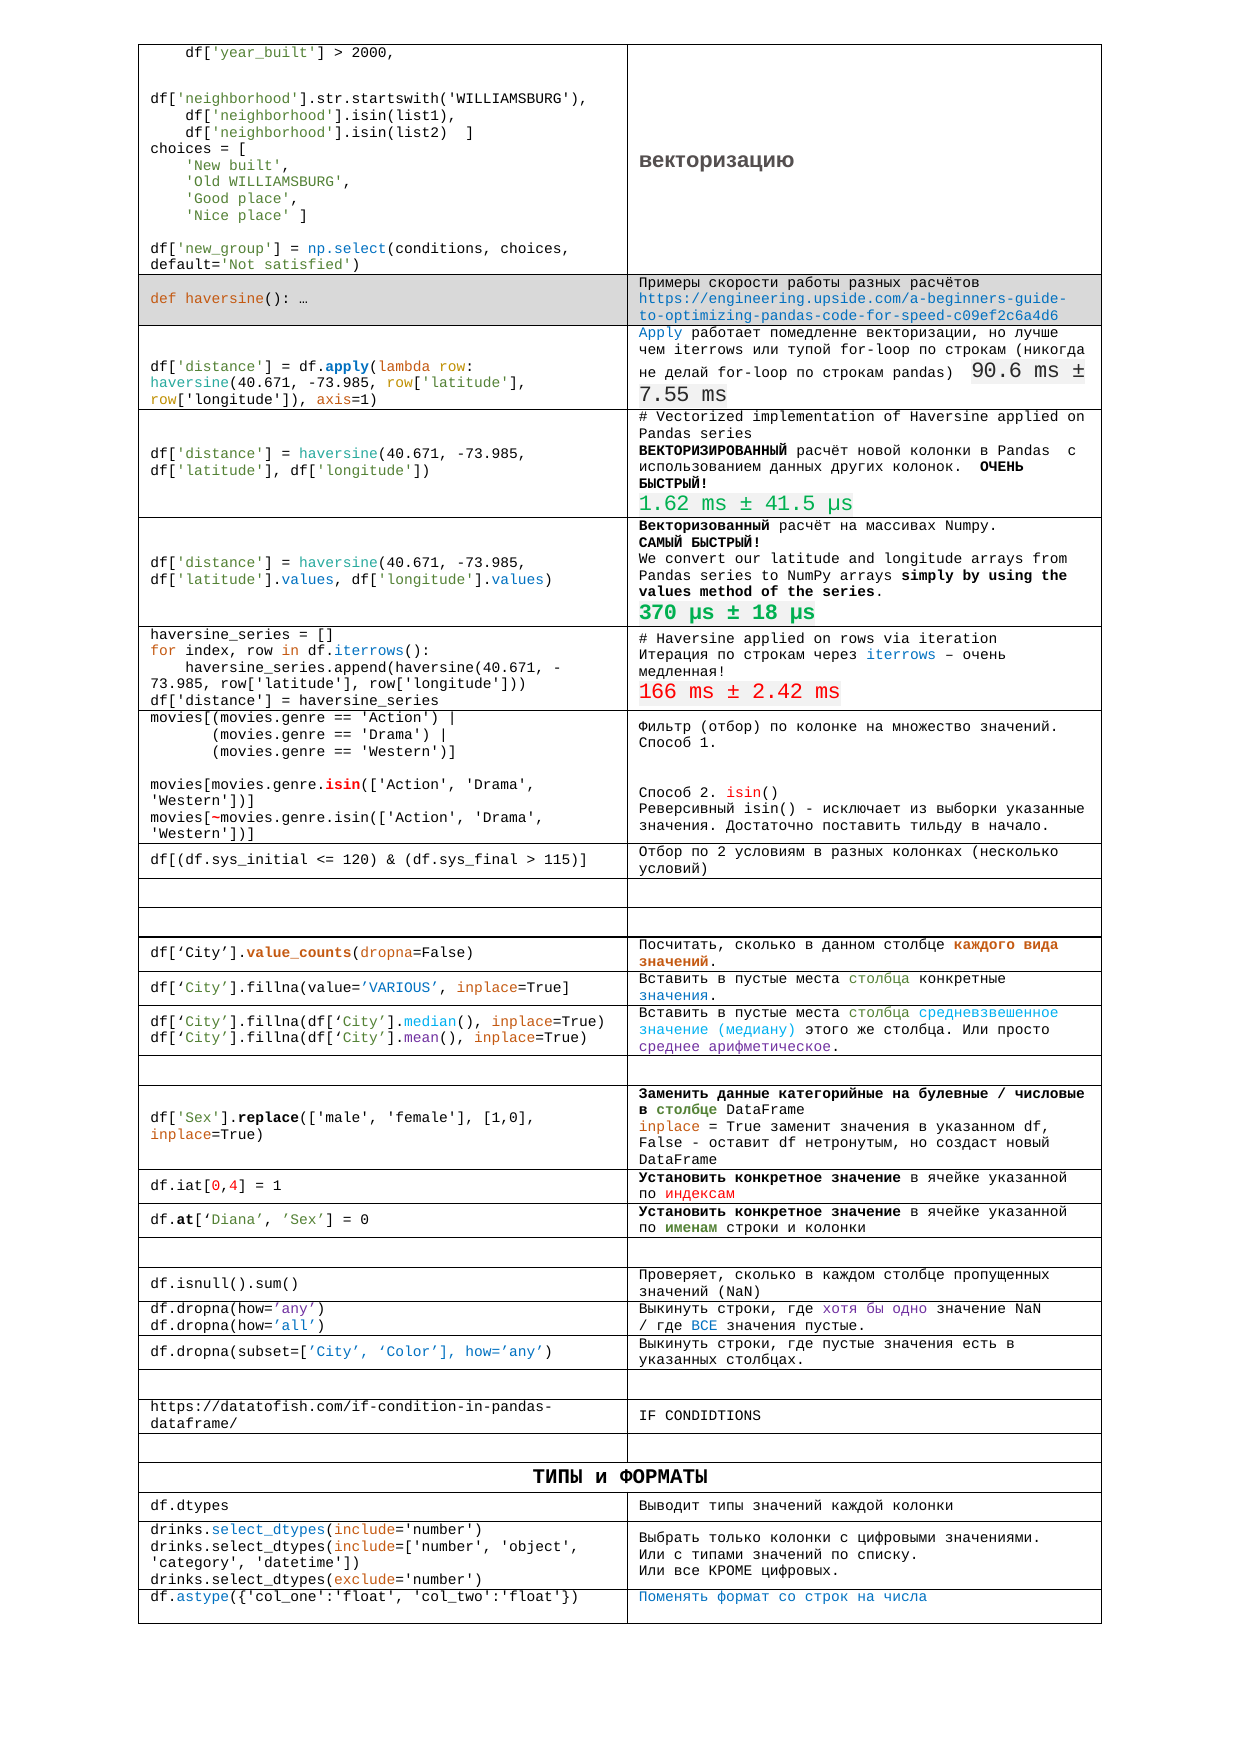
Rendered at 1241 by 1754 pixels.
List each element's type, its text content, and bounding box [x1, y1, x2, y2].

table_cell Поменять формат со строк на числа [628, 1590, 1101, 1623]
table_cell df['distance'] = haversine(40.671, -73.985, df['latitude'].values, df['longitude'].values) [139, 518, 627, 626]
table_cell df['year_built'] > 2000, df['neighborhood'].str.startswith('WILLIAMSBURG'), df['neighborhood'].isin(list1), df['neighborhood'].isin(list2) ] choices = [ 'New built', 'Old WILLIAMSBURG', 'Good place', 'Nice place' ] df['new_group'] = np.select(conditions, choices, default='Not satisfied') [139, 45, 627, 274]
table_cell [628, 1056, 1101, 1085]
table_cell df.at[‘Diana’, ’Sex’] = 0 [139, 1204, 627, 1237]
table_cell [139, 1056, 627, 1085]
table_cell Apply работает помедленне векторизации, но лучше чем iterrows или тупой for-loop по строкам (никогда не делай for-loop по строкам pandas) 90.6 ms ± 7.55 ms [628, 326, 1101, 408]
table_cell ТИПЫ и ФОРМАТЫ [139, 1463, 1101, 1492]
table_cell df[‘City’].fillna(df[‘City’].median(), inplace=True) df[‘City’].fillna(df[‘City’].mean(), inplace=True) [139, 1006, 627, 1055]
table_cell movies[(movies.genre == 'Action') | (movies.genre == 'Drama') | (movies.genre == 'Western')] movies[movies.genre.isin(['Action', 'Drama', 'Western'])] movies[~movies.genre.isin(['Action', 'Drama', 'Western'])] [139, 711, 627, 843]
table_cell [628, 1238, 1101, 1267]
table_cell Вставить в пустые места столбца средневзвешенное значение (медиану) этого же столбца. Или просто среднее арифметическое. [628, 1006, 1101, 1055]
table_cell def haversine(): … [139, 275, 627, 325]
table_cell Фильтр (отбор) по колонке на множество значений. Способ 1. Способ 2. isin() Реверсивный isin() - исключает из выборки указанные значения. Достаточно поставить тильду в начало. [628, 711, 1101, 843]
table_cell [139, 1434, 627, 1462]
table_cell [139, 1370, 627, 1398]
table_cell drinks.select_dtypes(include='number') drinks.select_dtypes(include=['number', 'object', 'category', 'datetime']) drinks.select_dtypes(exclude='number') [139, 1522, 627, 1588]
table_cell Установить конкретное значение в ячейке указанной по индексам [628, 1170, 1101, 1203]
table_cell Векторизованный расчёт на массивах Numpy. САМЫЙ БЫСТРЫЙ! We convert our latitude and longitude arrays from Pandas series to NumPy arrays simply by using the values method of the series. 370 µs ± 18 µs [628, 518, 1101, 626]
table_cell векторизацию [628, 45, 1101, 274]
table_cell IF CONDIDTIONS [628, 1400, 1101, 1433]
table_cell df.iat[0,4] = 1 [139, 1170, 627, 1203]
table_cell df['Sex'].replace(['male', 'female'], [1,0], inplace=True) [139, 1086, 627, 1169]
table_cell Установить конкретное значение в ячейке указанной по именам строки и колонки [628, 1204, 1101, 1237]
table_cell Посчитать, сколько в данном столбце каждого вида значений. [628, 938, 1101, 971]
table_cell Вставить в пустые места столбца конкретные значения. [628, 972, 1101, 1005]
table_cell Отбор по 2 условиям в разных колонках (несколько условий) [628, 844, 1101, 877]
table_cell df[‘City’].value_counts(dropna=False) [139, 938, 627, 971]
table_cell df.dtypes [139, 1493, 627, 1521]
table_cell [628, 1434, 1101, 1462]
table_cell df[‘City’].fillna(value=’VARIOUS’, inplace=True] [139, 972, 627, 1005]
table_cell haversine_series = [] for index, row in df.iterrows(): haversine_series.append(haversine(40.671, -73.985, row['latitude'], row['longitude'])) df['distance'] = haversine_series [139, 627, 627, 710]
table_cell Заменить данные категорийные на булевные / числовые в столбце DataFrame inplace = True заменит значения в указанном df, False - оставит df нетронутым, но создаст новый DataFrame [628, 1086, 1101, 1169]
table_cell df['distance'] = df.apply(lambda row: haversine(40.671, -73.985, row['latitude'], row['longitude']), axis=1) [139, 326, 627, 408]
table_cell df.isnull().sum() [139, 1268, 627, 1301]
table_cell df.astype({'col_one':'float', 'col_two':'float'}) [139, 1590, 627, 1623]
table_cell Примеры скорости работы разных расчётов https://engineering.upside.com/a-beginners-guide-to-optimizing-pandas-code-for-speed-c09ef2c6a4d6 [628, 275, 1101, 325]
table_cell [139, 908, 627, 936]
table_cell # Haversine applied on rows via iteration Итерация по строкам через iterrows – очень медленная! 166 ms ± 2.42 ms [628, 627, 1101, 710]
picture [1033, 1009, 1039, 1017]
table_cell [139, 1238, 627, 1267]
table_cell Выкинуть строки, где пустые значения есть в указанных столбцах. [628, 1336, 1101, 1369]
table_cell # Vectorized implementation of Haversine applied on Pandas series ВЕКТОРИЗИРОВАННЫЙ расчёт новой колонки в Pandas с использованием данных других колонок. ОЧЕНЬ БЫСТРЫЙ! 1.62 ms ± 41.5 µs [628, 410, 1101, 517]
table_cell [628, 908, 1101, 936]
table_cell df[(df.sys_initial <= 120) & (df.sys_final > 115)] [139, 844, 627, 877]
table_cell Выкинуть строки, где хотя бы одно значение NaN / где ВСЕ значения пустые. [628, 1302, 1101, 1335]
table_cell df['distance'] = haversine(40.671, -73.985, df['latitude'], df['longitude']) [139, 410, 627, 517]
table_cell Выводит типы значений каждой колонки [628, 1493, 1101, 1521]
table_cell [628, 1370, 1101, 1398]
table_cell Выбрать только колонки с цифровыми значениями. Или с типами значений по списку. Или все КРОМЕ цифровых. [628, 1522, 1101, 1588]
table_cell [139, 879, 627, 907]
picture [972, 1009, 979, 1017]
table_cell [628, 879, 1101, 907]
table_cell https://datatofish.com/if-condition-in-pandas-dataframe/ [139, 1400, 627, 1433]
table_cell df.dropna(how=’any’) df.dropna(how=’all’) [139, 1302, 627, 1335]
table_cell df.dropna(subset=[’City’, ‘Color’], how=’any’) [139, 1336, 627, 1369]
table_cell Проверяет, сколько в каждом столбце пропущенных значений (NaN) [628, 1268, 1101, 1301]
